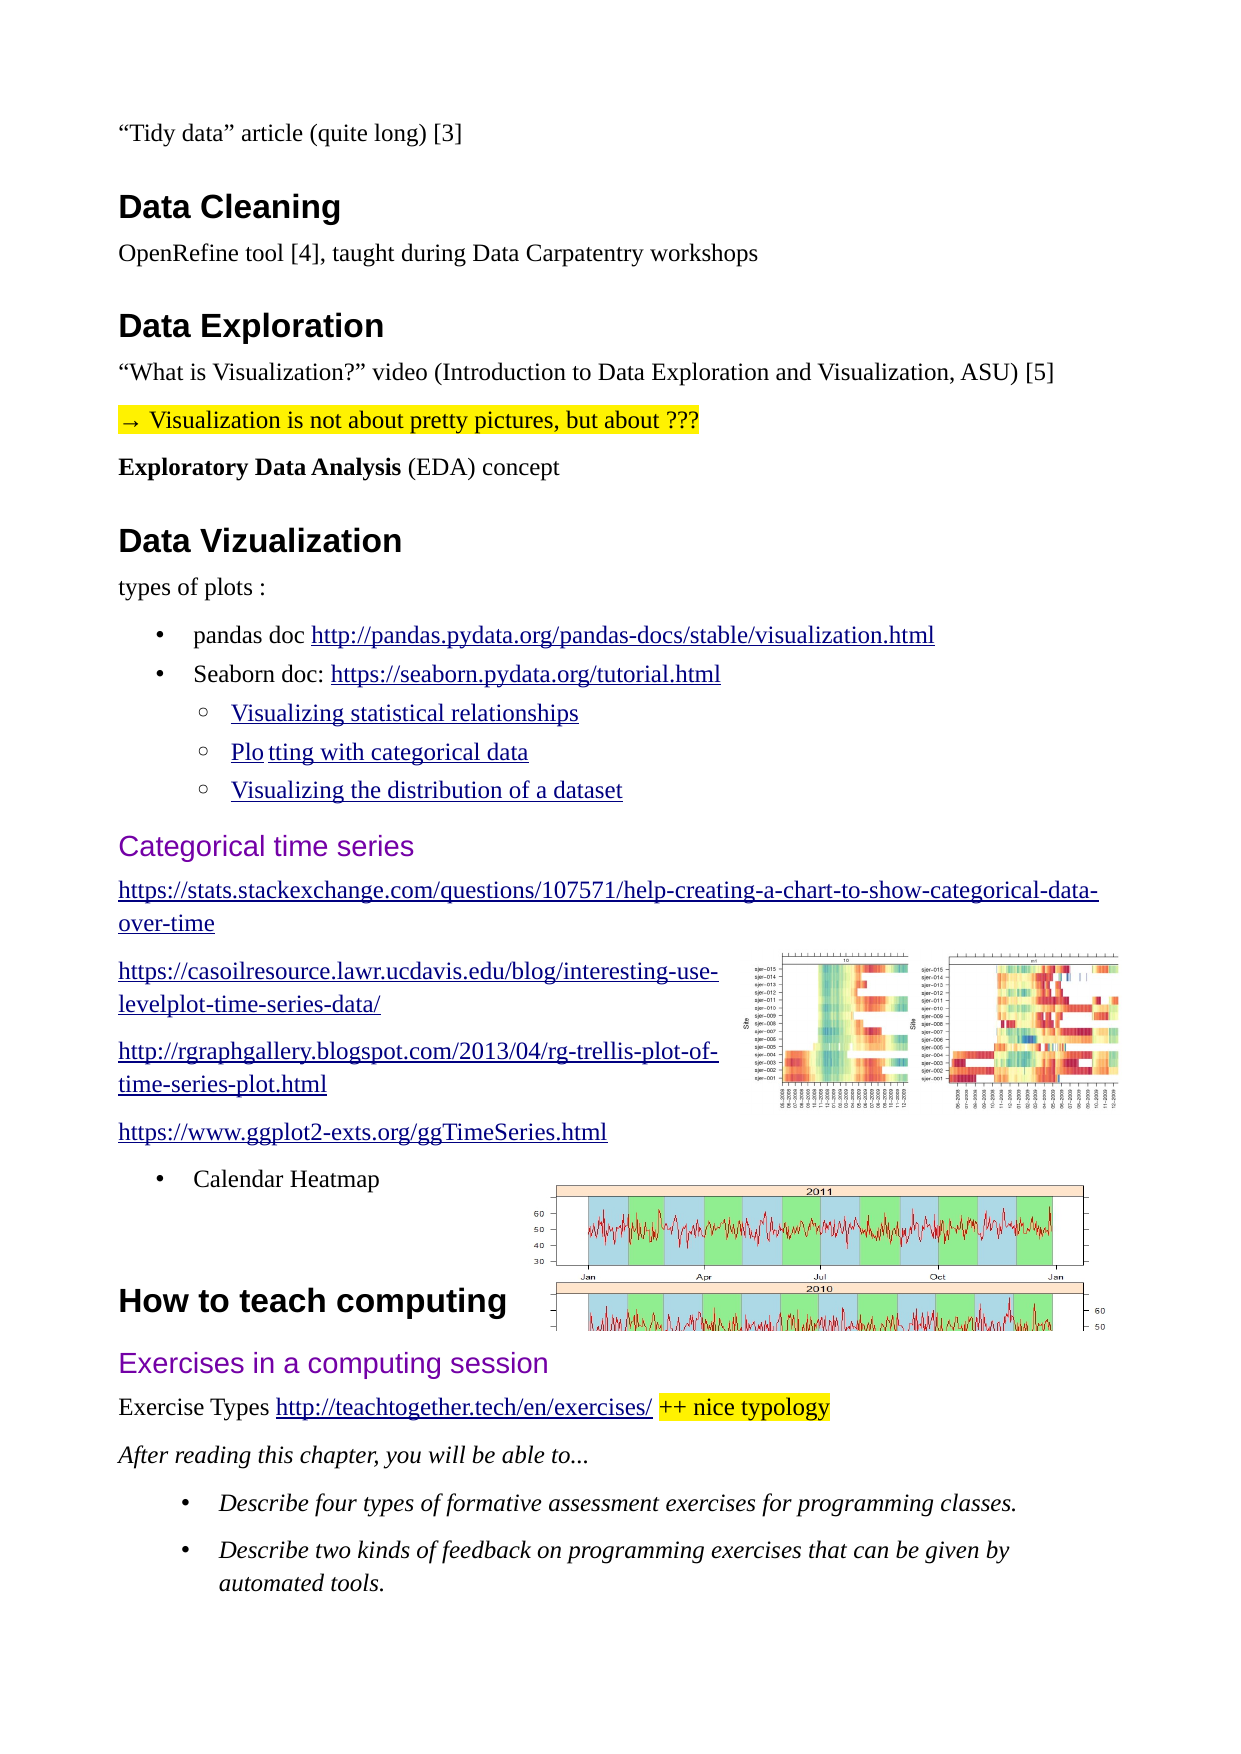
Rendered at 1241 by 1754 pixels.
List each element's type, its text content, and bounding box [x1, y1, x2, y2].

list Seaborn doc: https://seaborn.pydata.org/tutorial.html [156, 659, 1122, 687]
text https://www.ggplot2-exts.org/ggTimeSeries.html [118, 1117, 1122, 1146]
list Describe two kinds of feedback on programming exercises that can be given by automated tools. [181, 1535, 1122, 1597]
list Visualizing the distribution of a dataset [193, 776, 1122, 804]
text types of plots : [118, 572, 1122, 601]
subtitle How to teach computing [118, 1281, 516, 1319]
picture [516, 1173, 1123, 1331]
list Visualizing statistical relationships [193, 698, 1122, 726]
list pandas doc http://pandas.pydata.org/pandas-docs/stable/visualization.html [156, 620, 1122, 648]
list Describe four types of formative assessment exercises for programming classes. [181, 1488, 1122, 1516]
list Plo tting with categorical data [193, 737, 1122, 765]
list Calendar Heatmap [156, 1164, 1122, 1193]
subtitle Categorical time series [118, 829, 1122, 863]
text “What is Visualization?” video (Introduction to Data Exploration and Visualization, ASU) [5] [118, 357, 1122, 386]
text https://casoilresource.lawr.ucdavis.edu/blog/interesting-use-levelplot-time-series-data/ [118, 956, 740, 1017]
text Exploratory Data Analysis (EDA) concept [118, 452, 1122, 481]
text “Tidy data” article (quite long) [3] [118, 118, 1122, 147]
picture [740, 949, 1123, 1115]
text https://stats.stackexchange.com/questions/107571/help-creating-a-chart-to-show-categorical-data-over-time [118, 875, 1122, 937]
text Exercise Types http://teachtogether.tech/en/exercises/ ++ nice typology [118, 1392, 1122, 1421]
subtitle Data Exploration [118, 306, 1122, 345]
subtitle Data Vizualization [118, 521, 1122, 559]
subtitle Exercises in a computing session [118, 1346, 1122, 1380]
text After reading this chapter, you will be able to... [118, 1440, 1122, 1469]
text http://rgraphgallery.blogspot.com/2013/04/rg-trellis-plot-of-time-series-plot.html [118, 1036, 740, 1098]
text → Visualization is not about pretty pictures, but about ??? [118, 405, 1122, 434]
subtitle Data Cleaning [118, 187, 1122, 225]
text OpenRefine tool [4], taught during Data Carpatentry workshops [118, 238, 1122, 266]
